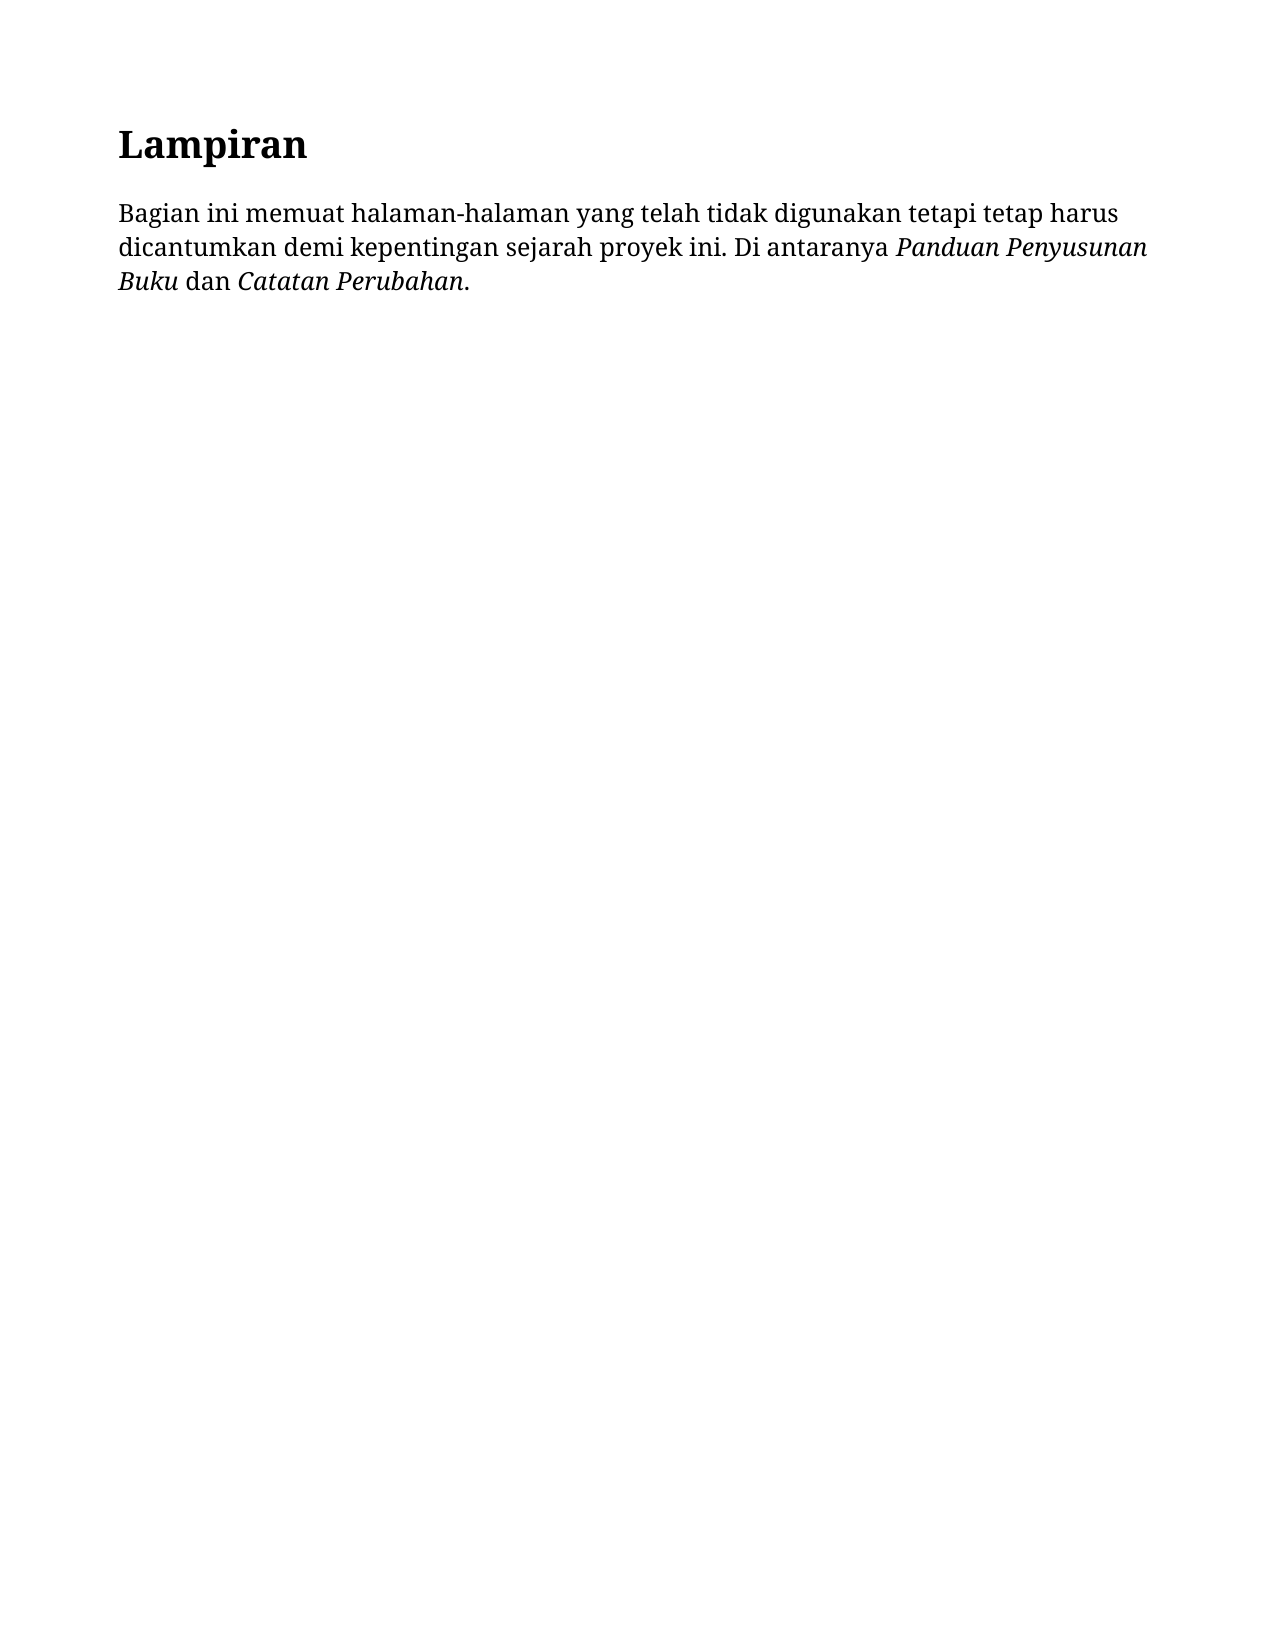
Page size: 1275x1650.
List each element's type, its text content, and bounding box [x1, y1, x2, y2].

text Bagian ini memuat halaman-halaman yang telah tidak digunakan tetapi tetap harus dicantumkan demi kepentingan sejarah proyek ini. Di antaranya Panduan Penyusunan Buku dan Catatan Perubahan. [118, 196, 1157, 298]
subtitle Lampiran [118, 118, 1157, 170]
